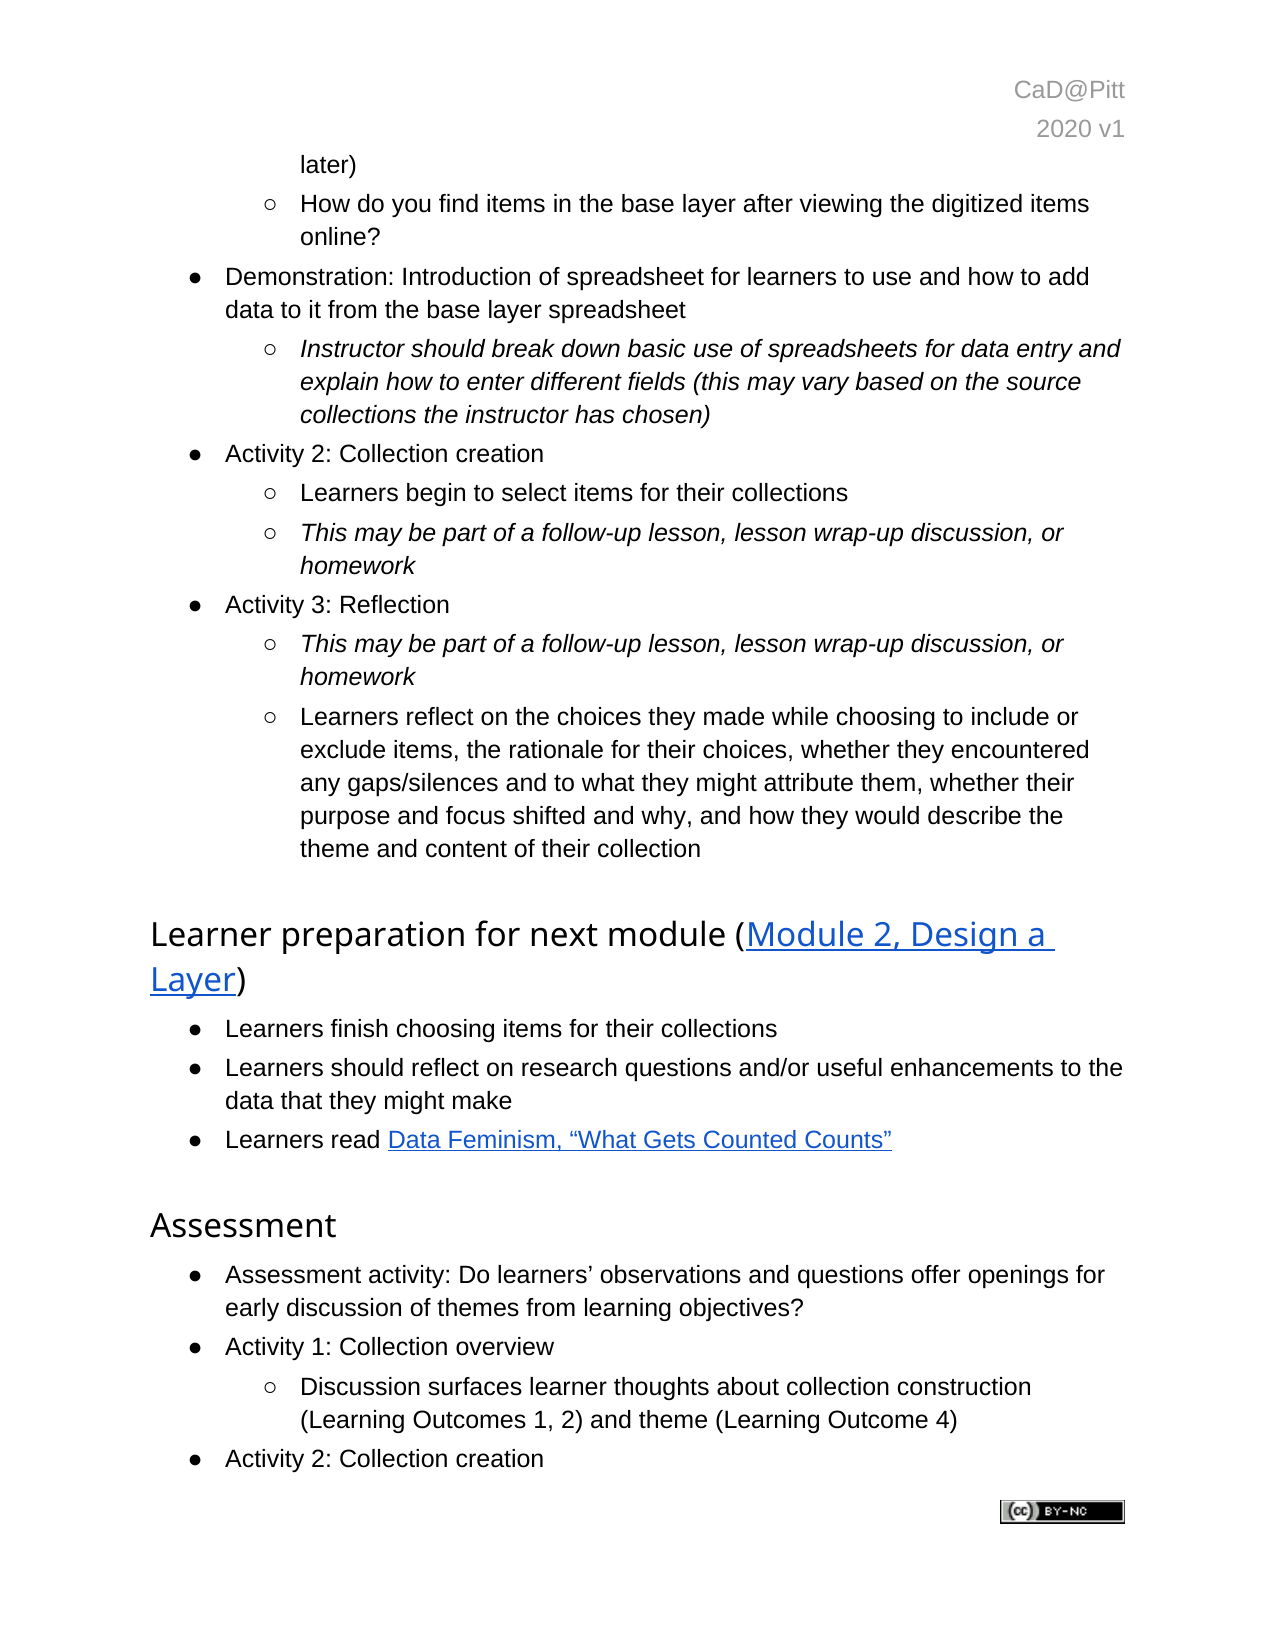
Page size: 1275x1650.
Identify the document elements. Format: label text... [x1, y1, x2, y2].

list Activity 1: Collection overview [187, 1332, 1125, 1361]
list This may be part of a follow-up lesson, lesson wrap-up discussion, or homework [262, 629, 1125, 691]
list This may be part of a follow-up lesson, lesson wrap-up discussion, or homework [262, 518, 1125, 579]
list Learners should reflect on research questions and/or useful enhancements to the data that they might make [187, 1053, 1125, 1115]
list Activity 2: Collection creation [187, 1444, 1125, 1473]
list Assessment activity: Do learners’ observations and questions offer openings for early discussion of themes from learning objectives? [187, 1260, 1125, 1322]
list Demonstration: Introduction of spreadsheet for learners to use and how to add data to it from the base layer spreadsheet [187, 262, 1125, 323]
list How do you find items in the base layer after viewing the digitized items online? [262, 189, 1125, 251]
subtitle Assessment [150, 1202, 1125, 1247]
list Learners read Data Feminism, “What Gets Counted Counts” [187, 1125, 1125, 1154]
list Learners finish choosing items for their collections [187, 1014, 1125, 1042]
list later) [262, 150, 1125, 179]
list Activity 2: Collection creation [187, 439, 1125, 468]
list Learners begin to select items for their collections [262, 478, 1125, 507]
list Learners reflect on the choices they made while choosing to include or exclude items, the rationale for their choices, whether they encountered any gaps/silences and to what they might attribute them, whether their purpose and focus shifted and why, and how they would describe the theme and content of their collection [262, 702, 1125, 862]
list Activity 3: Reflection [187, 590, 1125, 619]
list Instructor should break down basic use of spreadsheets for data entry and explain how to enter different fields (this may vary based on the source collections the instructor has chosen) [262, 334, 1125, 429]
list Discussion surfaces learner thoughts about collection construction (Learning Outcomes 1, 2) and theme (Learning Outcome 4) [262, 1372, 1125, 1433]
subtitle Learner preparation for next module (Module 2, Design a Layer) [150, 910, 1125, 1001]
